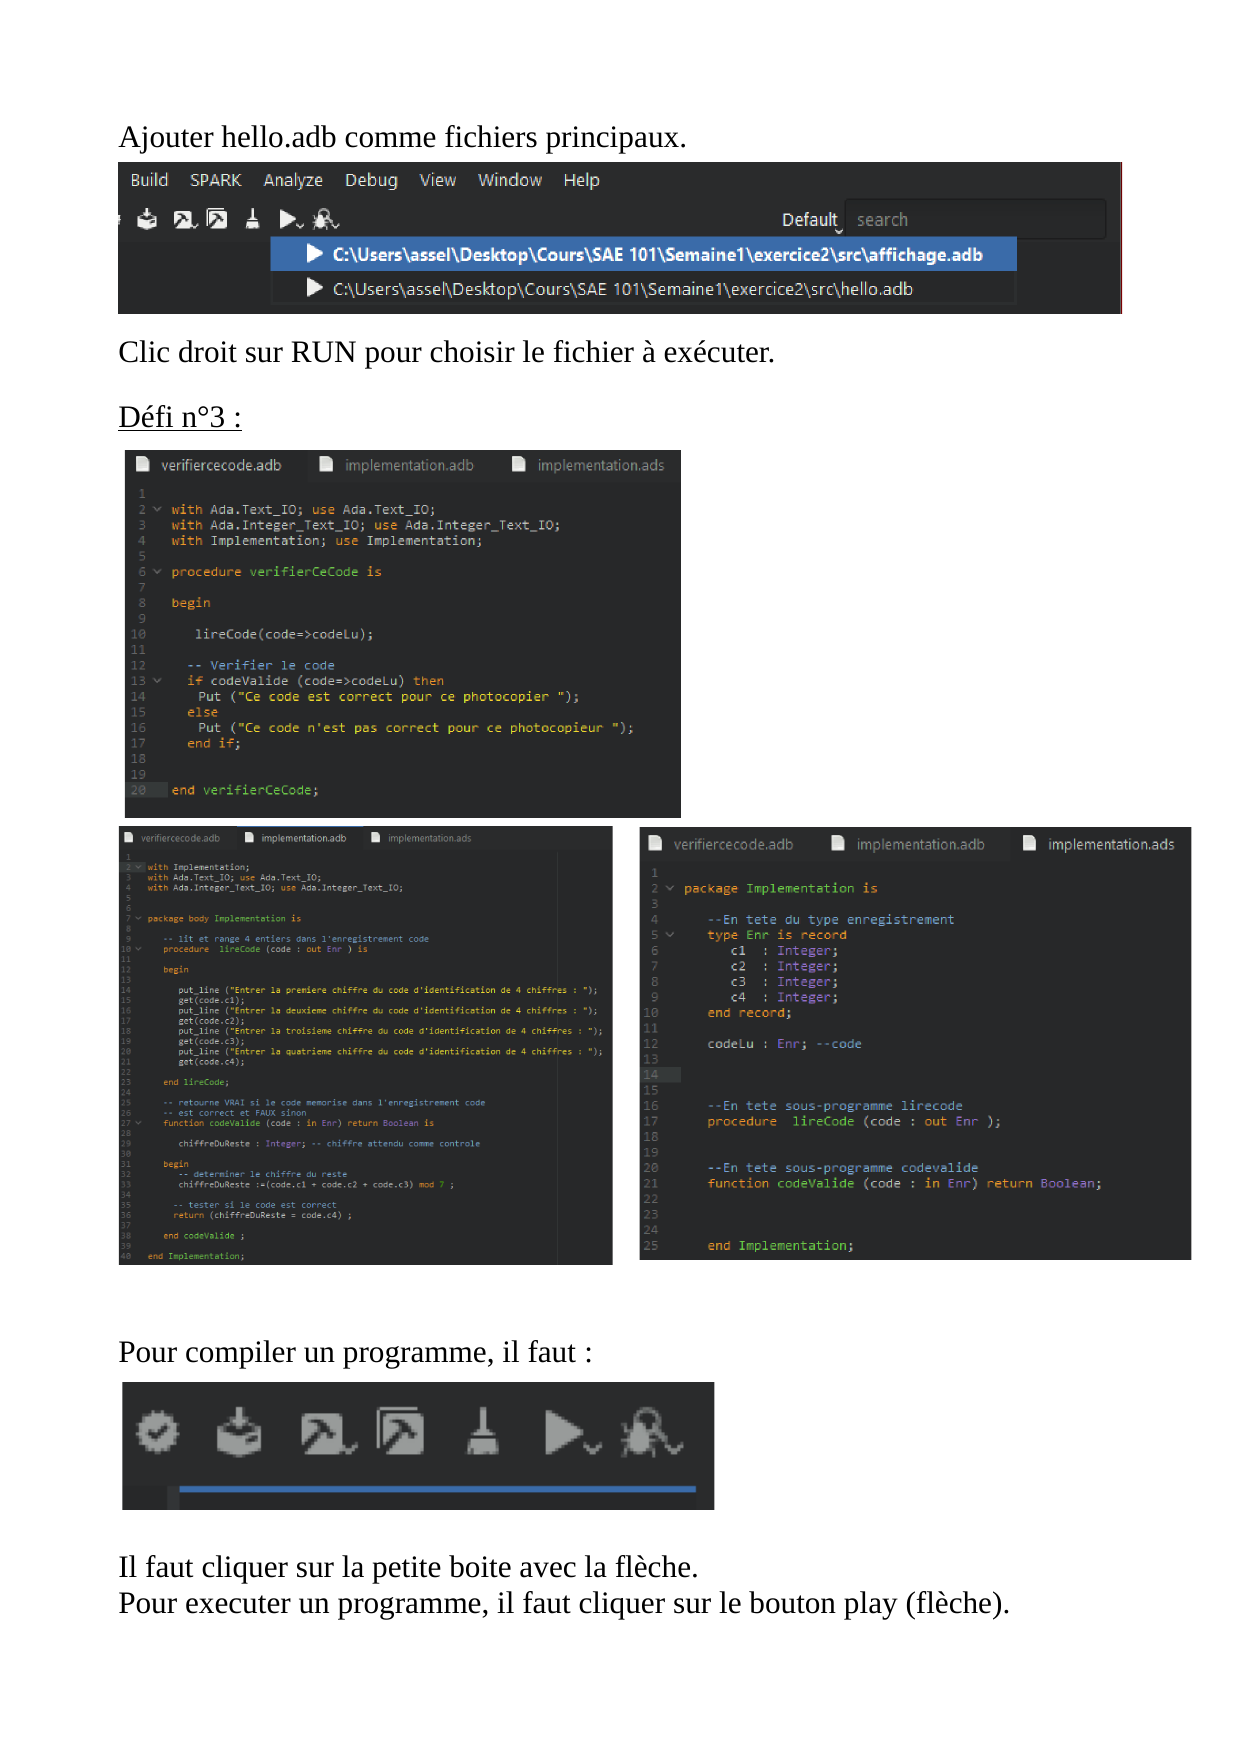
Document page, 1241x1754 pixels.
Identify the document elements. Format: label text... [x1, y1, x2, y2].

text Pour executer un programme, il faut cliquer sur le bouton play (flèche). [118, 1584, 1122, 1620]
text Ajouter hello.adb comme fichiers principaux. [118, 118, 1122, 154]
picture [118, 826, 613, 1265]
text Pour compiler un programme, il faut : [118, 1333, 1122, 1369]
picture [118, 162, 1123, 314]
picture [639, 827, 1192, 1260]
text Clic droit sur RUN pour choisir le fichier à exécuter. [118, 334, 1122, 370]
picture [124, 450, 681, 818]
text Il faut cliquer sur la petite boite avec la flèche. [118, 1548, 1122, 1584]
picture [122, 1382, 715, 1510]
text Défi n°3 : [118, 398, 1122, 434]
